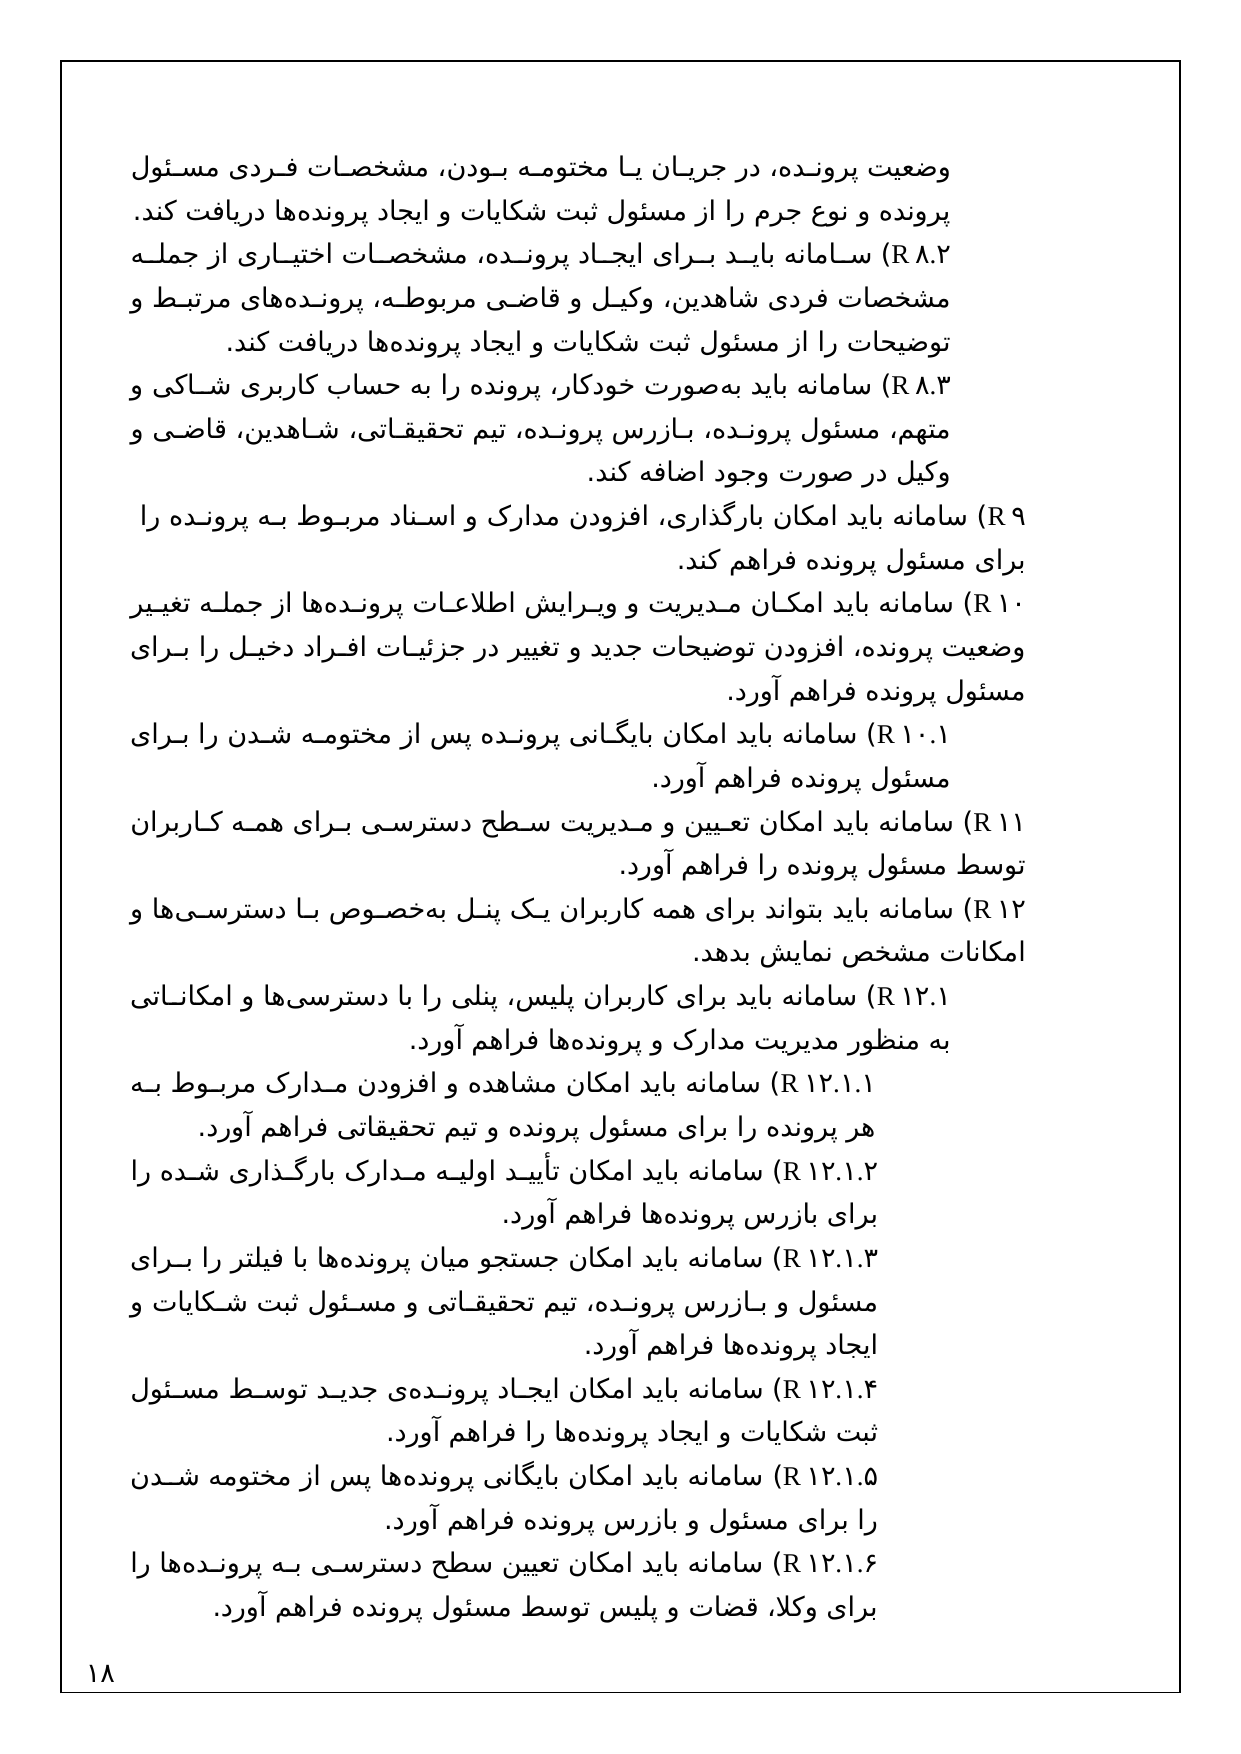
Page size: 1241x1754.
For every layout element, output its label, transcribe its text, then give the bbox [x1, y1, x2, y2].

list R۱۲.۱.۵) سامانه باید امکان بایگانی پرونده‌ها پس از مختومه شدن را برای مسئول و بازرس پرونده فراهم آورد. [130, 1460, 908, 1536]
text R۱۲) سامانه باید بتواند برای همه کاربران یک پنل به‌خصوص با دسترسی‌ها و امکانات مشخص نمایش بدهد. [130, 893, 1026, 968]
list R۱۲.۱.۲) سامانه باید امکان تأیید اولیه مدارک بارگذاری شده را برای بازرس پرونده‌ها فراهم آورد. [130, 1155, 908, 1230]
list R۱۲.۱.۶) سامانه باید امکان تعیین سطح دسترسی به پرونده‌ها را برای وکلا، قضات و پلیس توسط مسئول پرونده فراهم آورد. [130, 1548, 908, 1623]
text R۸.۲) سامانه باید برای ایجاد پرونده، مشخصات اختیاری از جمله مشخصات فردی شاهدین، وکیل و قاضی مربوطه، پرونده‌های مرتبط و توضیحات را از مسئول ثبت شکایات و ایجاد پرونده‌ها دریافت کند. [130, 239, 951, 357]
text R۸.۳) سامانه باید به‌صورت خودکار، پرونده را به حساب کاربری شاکی و متهم، مسئول پرونده، بازرس پرونده، تیم تحقیقاتی، شاهدین، قاضی و وکیل در صورت وجود اضافه کند. [130, 369, 951, 488]
list R۱۲.۱.۴) سامانه باید امکان ایجاد پرونده‌ی جدید توسط مسئول ثبت شکایات و ایجاد پرونده‌ها را فراهم آورد. [130, 1373, 908, 1448]
text R۱۱) سامانه باید امکان تعیین و مدیریت سطح دسترسی برای همه کاربران توسط مسئول پرونده را فراهم آورد. [130, 806, 1026, 881]
text R۱۰.۱) سامانه باید امکان بایگانی پرونده پس از مختومه شدن را برای مسئول پرونده فراهم آورد. [130, 718, 951, 794]
list R۱۲.۱.۳) سامانه باید امکان جستجو میان پرونده‌ها با فیلتر را برای مسئول و بازرس پرونده، تیم تحقیقاتی و مسئول ثبت شکایات و ایجاد پرونده‌ها فراهم آورد. [130, 1242, 908, 1361]
text R۸.۱) سامانه باید برای ایجاد پرونده، مشخصات اجباری از جمله مشخصات فردی شاکی یا متهم، تاریخ و زمان ایجاد، شماره پرونده، وضعیت پرونده، در جریان یا مختومه بودن، مشخصات فردی مسئول پرونده و نوع جرم را از مسئول ثبت شکایات و ایجاد پرونده‌ها دریافت کند. [130, 152, 951, 227]
text R۱۰) سامانه باید امکان مدیریت و ویرایش اطلاعات پرونده‌ها از جمله تغییر وضعیت پرونده، افزودن توضیحات جدید و تغییر در جزئیات افراد دخیل را برای مسئول پرونده فراهم آورد. [130, 588, 1026, 706]
text R۹) سامانه باید امکان بارگذاری، افزودن مدارک و اسناد مربوط به پرونده را برای مسئول پرونده فراهم کند. [139, 500, 1026, 576]
text R۱۲.۱.۱) سامانه باید امکان مشاهده و افزودن مدارک مربوط به هر پرونده را برای مسئول پرونده و تیم تحقیقاتی فراهم آورد. [130, 1068, 876, 1143]
text R۱۲.۱) سامانه باید برای کاربران پلیس، پنلی را با دسترسی‌ها و امکاناتی به منظور مدیریت مدارک و پرونده‌ها فراهم آورد. [130, 980, 951, 1056]
